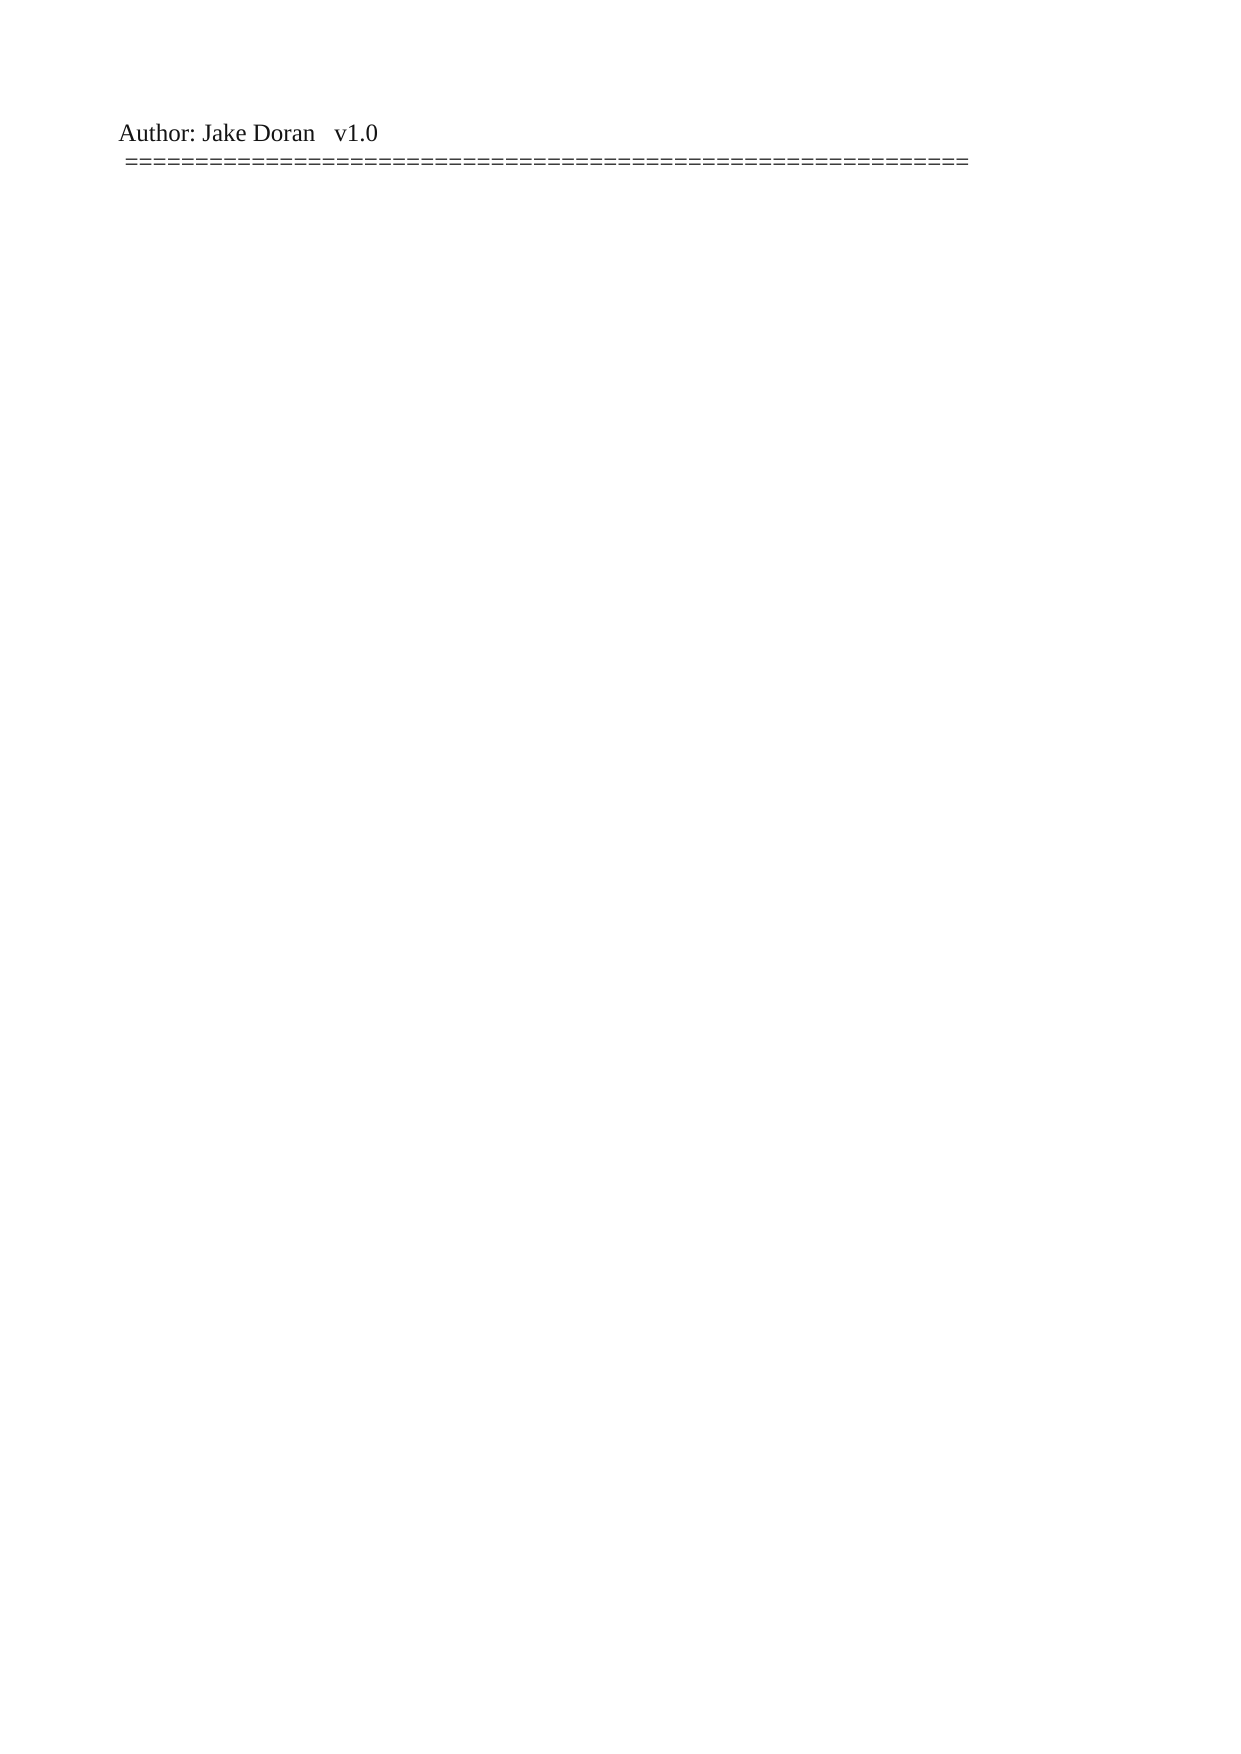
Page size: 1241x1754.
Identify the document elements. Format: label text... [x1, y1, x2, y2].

text Author: Jake Doran v1.0 [118, 118, 1122, 147]
text ============================================================ [118, 147, 1122, 176]
